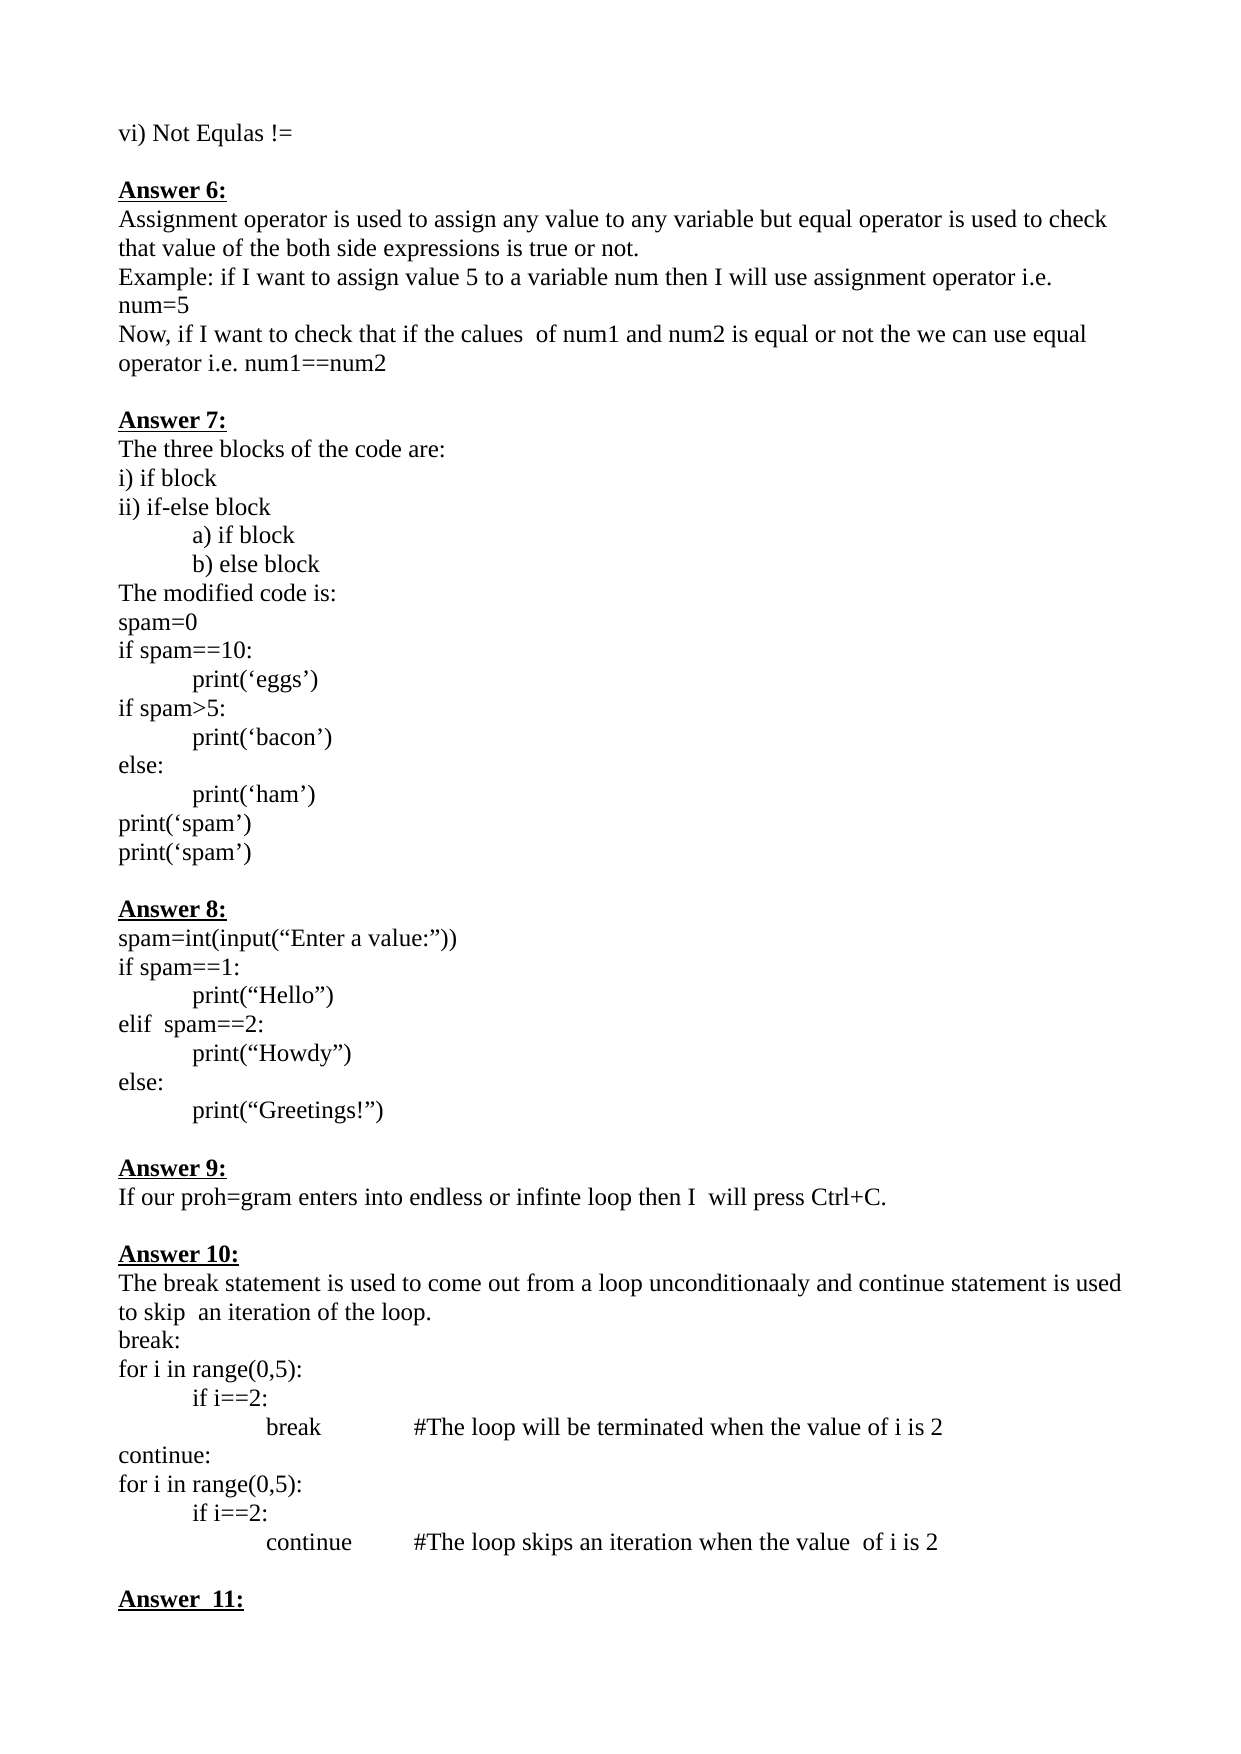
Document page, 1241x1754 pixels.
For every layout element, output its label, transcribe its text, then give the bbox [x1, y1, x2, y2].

text i) if block [118, 463, 1122, 492]
text print(‘spam’) [118, 808, 1122, 837]
text b) else block [118, 549, 1122, 578]
text print(“Howdy”) [118, 1038, 1122, 1067]
text elif spam==2: [118, 1009, 1122, 1038]
text Answer 11: [118, 1584, 1122, 1613]
text if spam==1: [118, 952, 1122, 981]
text if spam>5: [118, 693, 1122, 722]
text spam=int(input(“Enter a value:”)) [118, 923, 1122, 952]
text if spam==10: [118, 636, 1122, 664]
text The three blocks of the code are: [118, 434, 1122, 463]
text else: [118, 751, 1122, 779]
text else: [118, 1067, 1122, 1096]
text continue #The loop skips an iteration when the value of i is 2 [118, 1527, 1122, 1556]
text Now, if I want to check that if the calues of num1 and num2 is equal or not the we can use equal operator i.e. num1==num2 [118, 319, 1122, 377]
text for i in range(0,5): [118, 1354, 1122, 1383]
text ii) if-else block [118, 492, 1122, 521]
text Assignment operator is used to assign any value to any variable but equal operator is used to check that value of the both side expressions is true or not. [118, 204, 1122, 262]
text continue: [118, 1441, 1122, 1469]
text print(‘eggs’) [118, 664, 1122, 693]
text Answer 10: [118, 1239, 1122, 1268]
text The break statement is used to come out from a loop unconditionaaly and continue statement is used to skip an iteration of the loop. [118, 1268, 1122, 1326]
text vi) Not Equlas != [118, 118, 1122, 147]
text Answer 6: [118, 176, 1122, 204]
text if i==2: [118, 1383, 1122, 1412]
text Answer 8: [118, 894, 1122, 923]
text break #The loop will be terminated when the value of i is 2 [118, 1412, 1122, 1441]
text Answer 9: [118, 1153, 1122, 1182]
text break: [118, 1326, 1122, 1354]
text Example: if I want to assign value 5 to a variable num then I will use assignment operator i.e. num=5 [118, 262, 1122, 319]
text a) if block [118, 521, 1122, 549]
text Answer 7: [118, 406, 1122, 434]
text The modified code is: [118, 578, 1122, 607]
text print(‘bacon’) [118, 722, 1122, 751]
text print(“Hello”) [118, 981, 1122, 1009]
text print(“Greetings!”) [118, 1096, 1122, 1124]
text spam=0 [118, 607, 1122, 636]
text if i==2: [118, 1498, 1122, 1527]
text print(‘ham’) [118, 779, 1122, 808]
text for i in range(0,5): [118, 1469, 1122, 1498]
text If our proh=gram enters into endless or infinte loop then I will press Ctrl+C. [118, 1182, 1122, 1211]
text print(‘spam’) [118, 837, 1122, 866]
